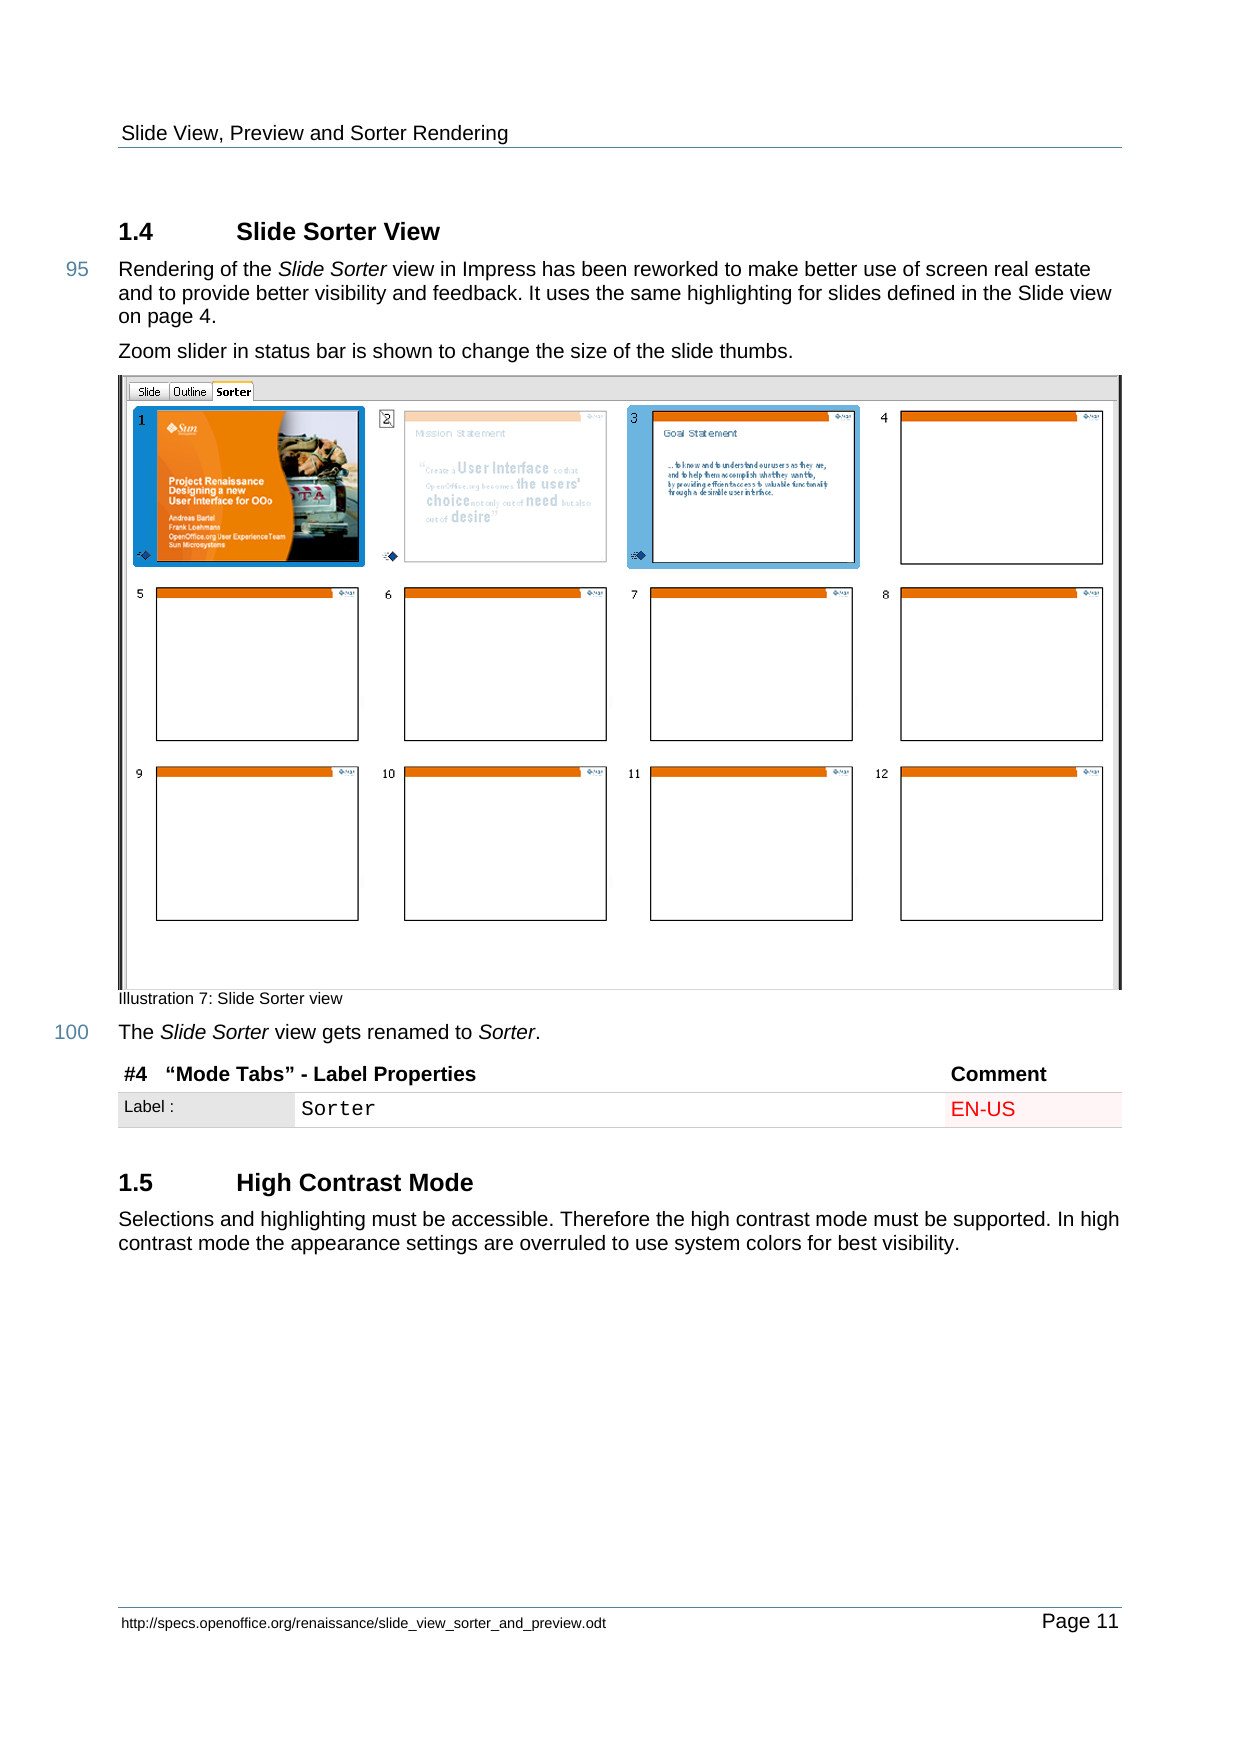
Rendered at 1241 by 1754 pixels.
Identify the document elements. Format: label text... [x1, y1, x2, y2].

table_cell Label : [118, 1093, 295, 1127]
picture [118, 375, 1122, 990]
text Illustration 7: Slide Sorter view [118, 990, 1122, 1008]
table_header “Mode Tabs” - Label Properties [118, 1056, 945, 1092]
subtitle High Contrast Mode [118, 1168, 1122, 1196]
text Rendering of the Slide Sorter view in Impress has been reworked to make better use of screen real estate and to provide better visibility and feedback. It uses the same highlighting for slides defined in the Slide view on page 4. [118, 258, 1122, 327]
table_cell EN-US [945, 1093, 1122, 1127]
table_cell Sorter [295, 1093, 945, 1127]
table_header Comment [945, 1056, 1122, 1092]
text Selections and highlighting must be accessible. Therefore the high contrast mode must be supported. In high contrast mode the appearance settings are overruled to use system colors for best visibility. [118, 1208, 1122, 1254]
text The Slide Sorter view gets renamed to Sorter. [118, 1021, 1122, 1044]
subtitle Slide Sorter View [118, 218, 1122, 246]
text Zoom slider in status bar is shown to change the size of the slide thumbs. [118, 340, 1122, 363]
